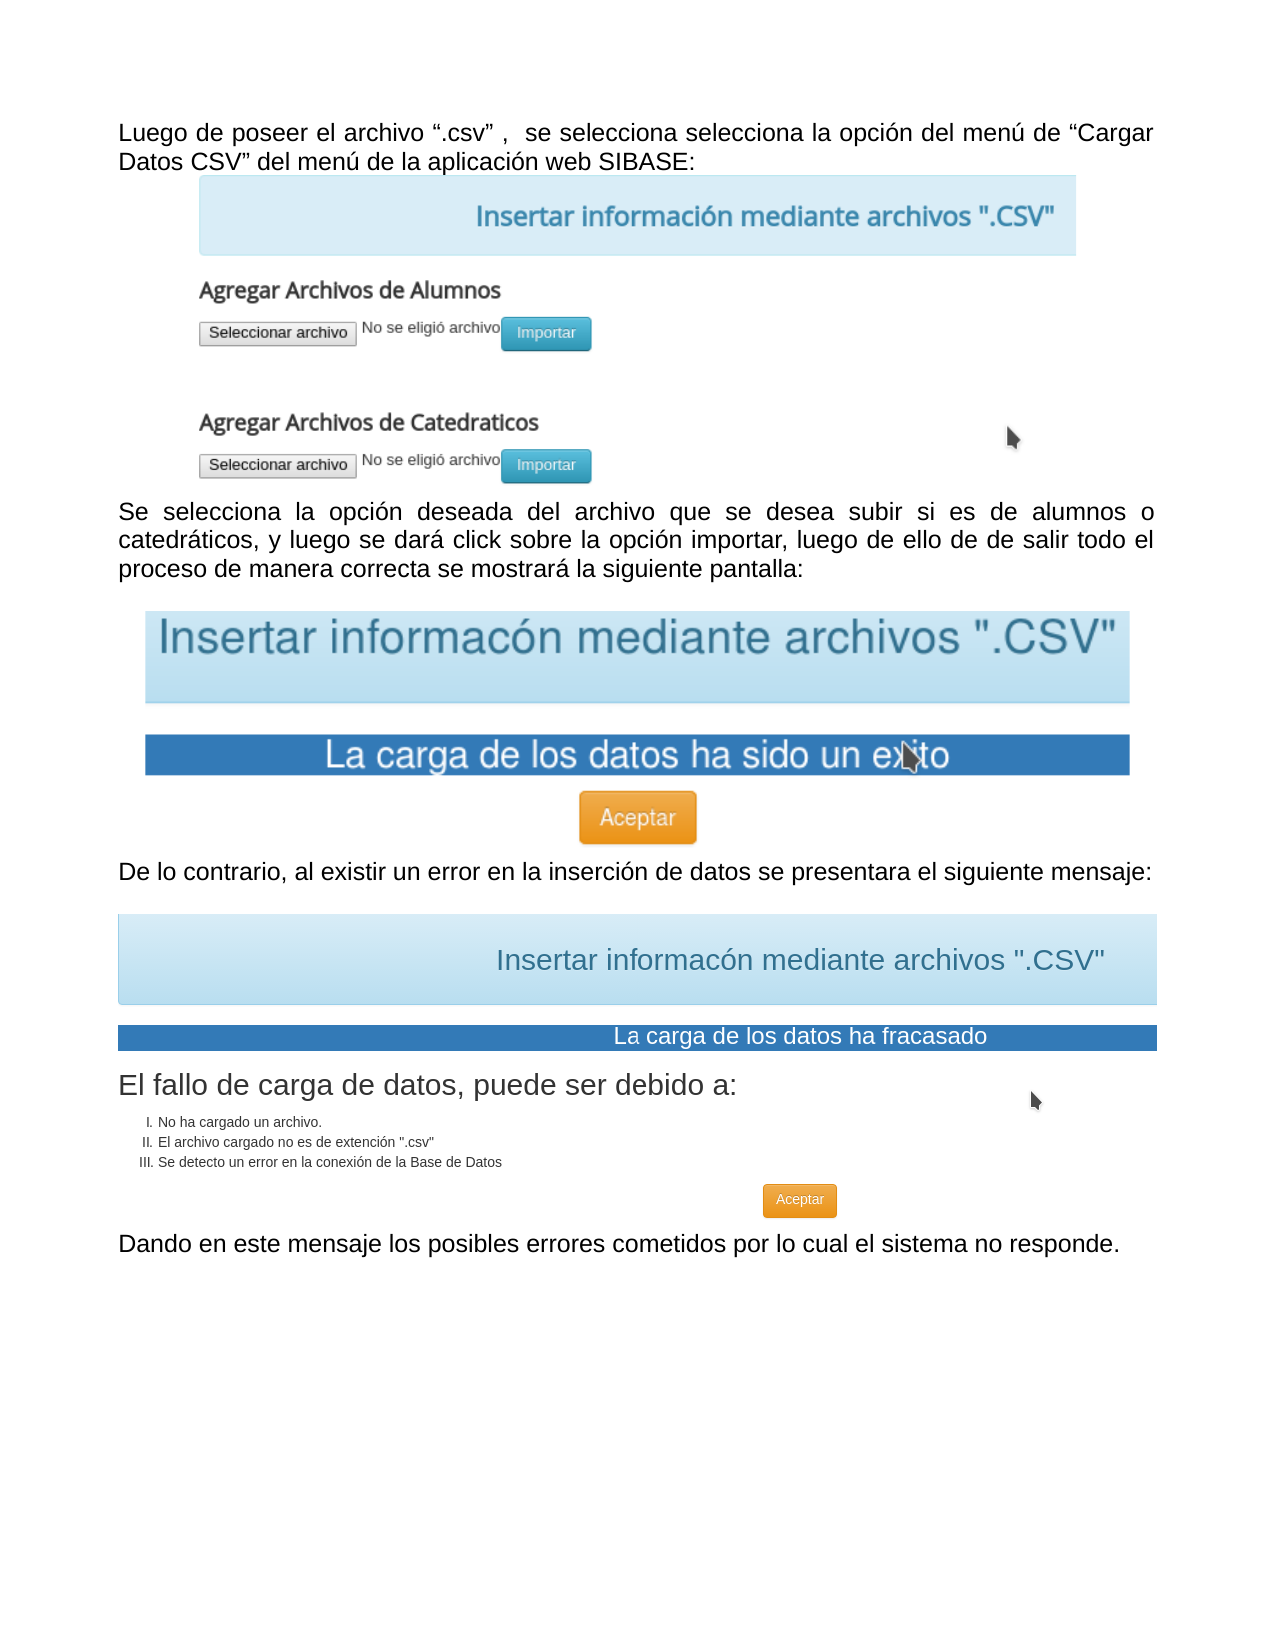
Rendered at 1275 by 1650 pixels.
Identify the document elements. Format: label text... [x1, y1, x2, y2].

text Luego de poseer el archivo “.csv” , se selecciona selecciona la opción del menú de “Cargar Datos CSV” del menú de la aplicación web SIBASE: [118, 118, 1157, 176]
picture [145, 611, 1130, 857]
text Dando en este mensaje los posibles errores cometidos por lo cual el sistema no responde. [118, 1229, 1157, 1257]
text De lo contrario, al existir un error en la inserción de datos se presentara el siguiente mensaje: [118, 612, 1157, 886]
picture [198, 175, 1077, 497]
text Se selecciona la opción deseada del archivo que se desea subir si es de alumnos o catedráticos, y luego se dará click sobre la opción importar, luego de ello de de salir todo el proceso de manera correcta se mostrará la siguiente pantalla: [118, 176, 1157, 583]
picture [118, 914, 1157, 1229]
